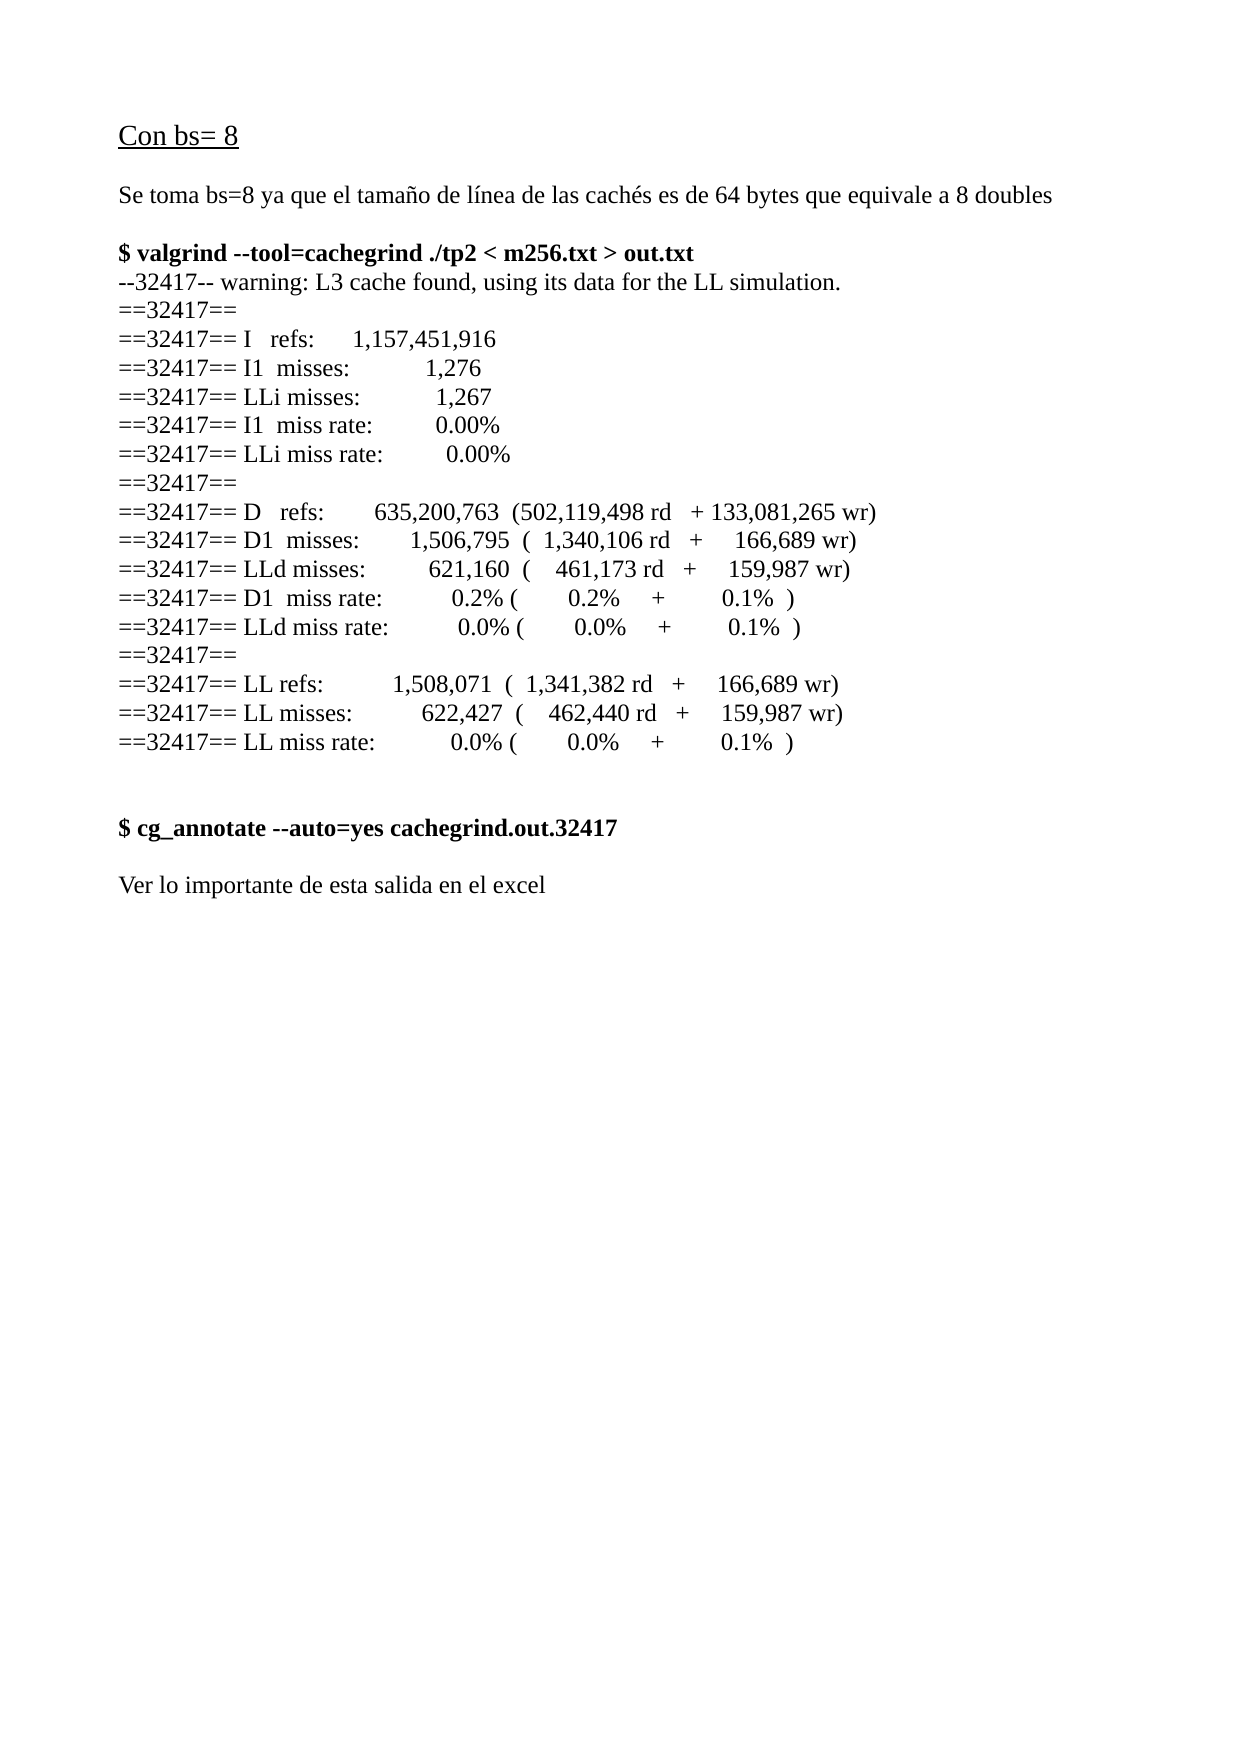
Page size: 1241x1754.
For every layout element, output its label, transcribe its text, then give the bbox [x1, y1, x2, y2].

text ==32417== D1 misses: 1,506,795 ( 1,340,106 rd + 166,689 wr) [118, 525, 1122, 554]
text ==32417== [118, 640, 1122, 669]
text ==32417== I1 miss rate: 0.00% [118, 410, 1122, 439]
text ==32417== I refs: 1,157,451,916 [118, 324, 1122, 353]
text --32417-- warning: L3 cache found, using its data for the LL simulation. [118, 267, 1122, 295]
text ==32417== D refs: 635,200,763 (502,119,498 rd + 133,081,265 wr) [118, 497, 1122, 525]
text ==32417== I1 misses: 1,276 [118, 353, 1122, 382]
text ==32417== LL miss rate: 0.0% ( 0.0% + 0.1% ) [118, 727, 1122, 755]
text ==32417== LLd misses: 621,160 ( 461,173 rd + 159,987 wr) [118, 554, 1122, 583]
text $ cg_annotate --auto=yes cachegrind.out.32417 [118, 813, 1122, 842]
text $ valgrind --tool=cachegrind ./tp2 < m256.txt > out.txt [118, 238, 1122, 267]
text ==32417== LLi misses: 1,267 [118, 382, 1122, 410]
text ==32417== D1 miss rate: 0.2% ( 0.2% + 0.1% ) [118, 583, 1122, 612]
text ==32417== LLd miss rate: 0.0% ( 0.0% + 0.1% ) [118, 612, 1122, 640]
text ==32417== [118, 295, 1122, 324]
text Ver lo importante de esta salida en el excel [118, 870, 1122, 899]
text ==32417== [118, 468, 1122, 497]
text ==32417== LLi miss rate: 0.00% [118, 439, 1122, 468]
text ==32417== LL refs: 1,508,071 ( 1,341,382 rd + 166,689 wr) [118, 669, 1122, 698]
text Se toma bs=8 ya que el tamaño de línea de las cachés es de 64 bytes que equivale a 8 doubles [118, 180, 1122, 209]
text Con bs= 8 [118, 118, 1122, 152]
text ==32417== LL misses: 622,427 ( 462,440 rd + 159,987 wr) [118, 698, 1122, 727]
